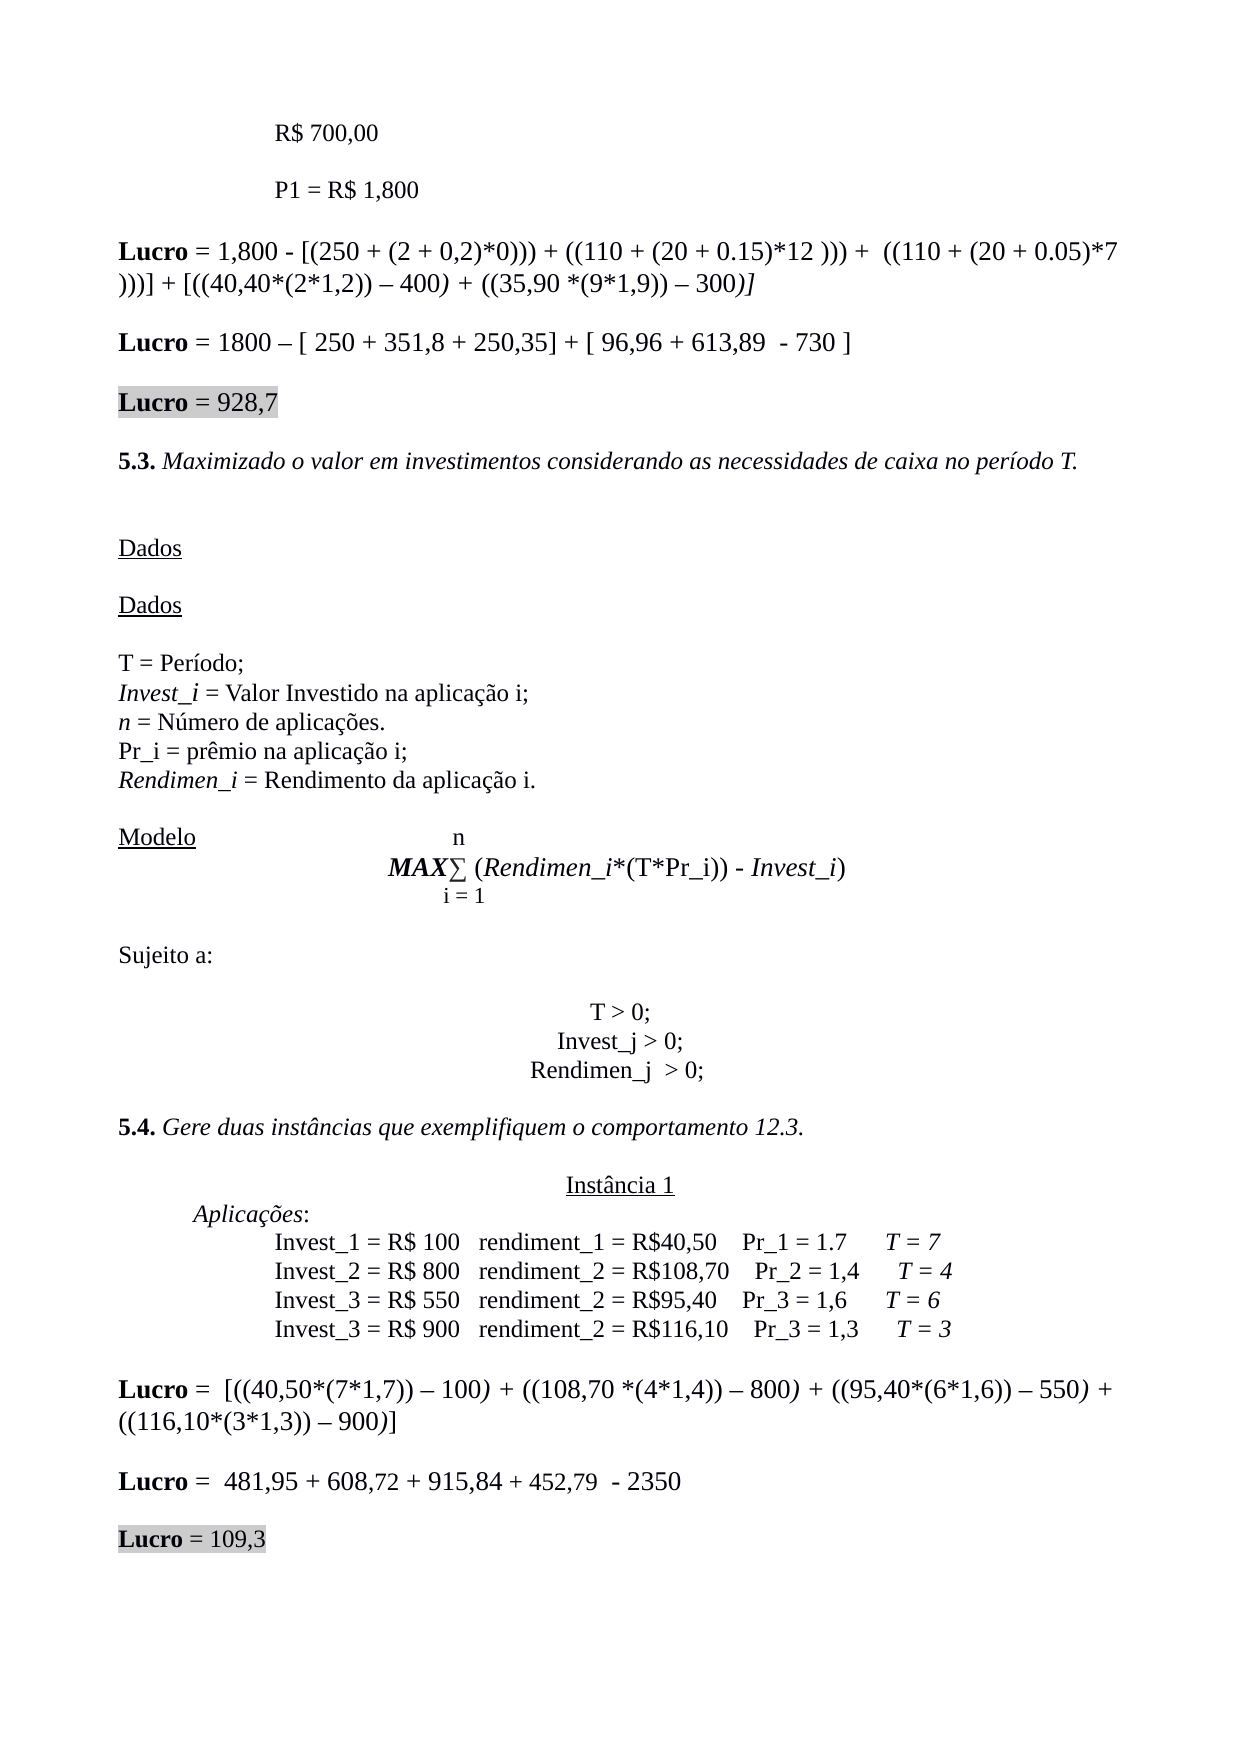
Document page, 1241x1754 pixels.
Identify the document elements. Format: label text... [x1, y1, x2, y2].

text T = Período; [118, 648, 1122, 676]
text Lucro = 1800 – [ 250 + 351,8 + 250,35] + [ 96,96 + 613,89 - 730 ] [118, 327, 1122, 358]
text i = 1 [118, 882, 1122, 909]
text MAX∑ (Rendimen_i*(T*Pr_i)) - Invest_i) [118, 851, 1122, 882]
text R$ 700,00 [118, 118, 1122, 147]
text Invest_i = Valor Investido na aplicação i; [118, 676, 1122, 707]
text Modelo n [118, 822, 1122, 851]
text Invest_1 = R$ 100 rendiment_1 = R$40,50 Pr_1 = 1.7 T = 7 [118, 1227, 1122, 1256]
text Invest_3 = R$ 550 rendiment_2 = R$95,40 Pr_3 = 1,6 T = 6 [118, 1285, 1122, 1314]
text Rendimen_j > 0; [118, 1055, 1122, 1084]
text Rendimen_i = Rendimento da aplicação i. [118, 765, 1122, 794]
text Lucro = 1,800 - [(250 + (2 + 0,2)*0))) + ((110 + (20 + 0.15)*12 ))) + ((110 + (20 + 0.05)*7 )))] + [((40,40*(2*1,2)) – 400) + ((35,90 *(9*1,9)) – 300)] [118, 236, 1122, 298]
text Sujeito a: [118, 940, 1122, 969]
text Dados [118, 533, 1122, 561]
text Pr_i = prêmio na aplicação i; [118, 736, 1122, 765]
text 5.4. Gere duas instâncias que exemplifiquem o comportamento 12.3. [118, 1112, 1122, 1141]
text Invest_j > 0; [118, 1026, 1122, 1055]
text Lucro = 109,3 [118, 1524, 1122, 1553]
text 5.3. Maximizado o valor em investimentos considerando as necessidades de caixa no período T. [118, 446, 1122, 475]
text Invest_2 = R$ 800 rendiment_2 = R$108,70 Pr_2 = 1,4 T = 4 [118, 1256, 1122, 1285]
text Lucro = 928,7 [118, 386, 1122, 418]
text Lucro = 481,95 + 608,72 + 915,84 + 452,79 - 2350 [118, 1464, 1122, 1496]
text Lucro = [((40,50*(7*1,7)) – 100) + ((108,70 *(4*1,4)) – 800) + ((95,40*(6*1,6)) – 550) + ((116,10*(3*1,3)) – 900)] [118, 1373, 1122, 1436]
text T > 0; [118, 997, 1122, 1026]
text Aplicações: [118, 1199, 1122, 1227]
text Instância 1 [118, 1170, 1122, 1199]
text n = Número de aplicações. [118, 707, 1122, 736]
text Invest_3 = R$ 900 rendiment_2 = R$116,10 Pr_3 = 1,3 T = 3 [118, 1314, 1122, 1342]
text P1 = R$ 1,800 [118, 176, 1122, 204]
text Dados [118, 590, 1122, 619]
